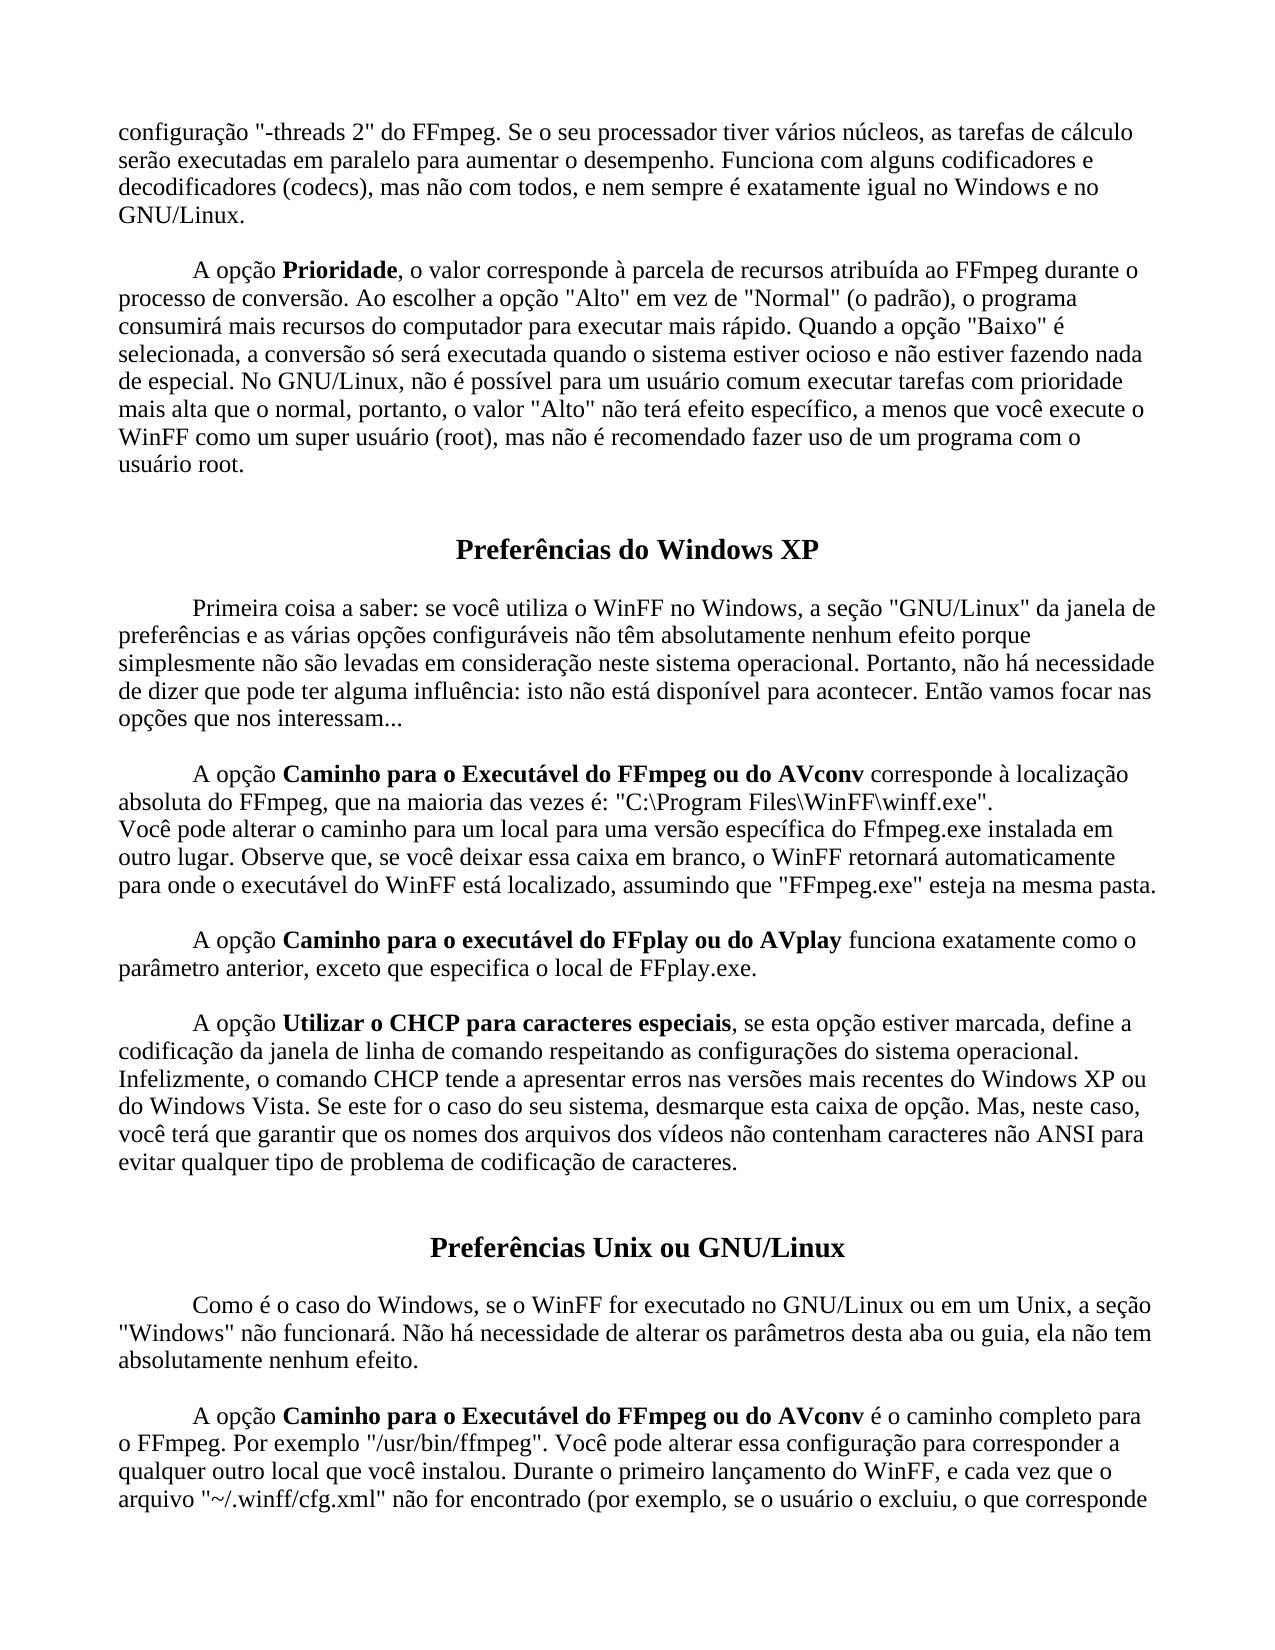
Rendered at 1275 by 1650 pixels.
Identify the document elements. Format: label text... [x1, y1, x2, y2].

text A opção Caminho para o executável do FFplay ou do AVplay funciona exatamente como o parâmetro anterior, exceto que especifica o local de FFplay.exe. [118, 926, 1157, 982]
text A opção Caminho para o Executável do FFmpeg ou do AVconv é o caminho completo para o FFmpeg. Por exemplo "/usr/bin/ffmpeg". Você pode alterar essa configuração para corresponder a qualquer outro local que você instalou. Durante o primeiro lançamento do WinFF, e cada vez que o arquivo "~/.winff/cfg.xml" não for encontrado (por exemplo, se o usuário o excluiu, o que corresponde [118, 1402, 1157, 1513]
text configuração "-threads 2" do FFmpeg. Se o seu processador tiver vários núcleos, as tarefas de cálculo serão executadas em paralelo para aumentar o desempenho. Funciona com alguns codificadores e decodificadores (codecs), mas não com todos, e nem sempre é exatamente igual no Windows e no GNU/Linux. [118, 118, 1157, 229]
text Como é o caso do Windows, se o WinFF for executado no GNU/Linux ou em um Unix, a seção "Windows" não funcionará. Não há necessidade de alterar os parâmetros desta aba ou guia, ela não tem absolutamente nenhum efeito. [118, 1291, 1157, 1374]
text Primeira coisa a saber: se você utiliza o WinFF no Windows, a seção "GNU/Linux" da janela de preferências e as várias opções configuráveis ​​não têm absolutamente nenhum efeito porque simplesmente não são levadas em consideração neste sistema operacional. Portanto, não há necessidade de dizer que pode ter alguma influência: isto não está disponível para acontecer. Então vamos focar nas opções que nos interessam... [118, 594, 1157, 732]
text A opção Utilizar o CHCP para caracteres especiais, se esta opção estiver marcada, define a codificação da janela de linha de comando respeitando as configurações do sistema operacional. Infelizmente, o comando CHCP tende a apresentar erros nas versões mais recentes do Windows XP ou do Windows Vista. Se este for o caso do seu sistema, desmarque esta caixa de opção. Mas, neste caso, você terá que garantir que os nomes dos arquivos dos vídeos não contenham caracteres não ANSI para evitar qualquer tipo de problema de codificação de caracteres. [118, 1009, 1157, 1176]
text Preferências do Windows XP [118, 534, 1157, 566]
text A opção Prioridade, o valor corresponde à parcela de recursos atribuída ao FFmpeg durante o processo de conversão. Ao escolher a opção "Alto" em vez de "Normal" (o padrão), o programa consumirá mais recursos do computador para executar mais rápido. Quando a opção "Baixo" é selecionada, a conversão só será executada quando o sistema estiver ocioso e não estiver fazendo nada de especial. No GNU/Linux, não é possível para um usuário comum executar tarefas com prioridade mais alta que o normal, portanto, o valor "Alto" não terá efeito específico, a menos que você execute o WinFF como um super usuário (root), mas não é recomendado fazer uso de um programa com o usuário root. [118, 257, 1157, 478]
text A opção Caminho para o Executável do FFmpeg ou do AVconv corresponde à localização absoluta do FFmpeg, que na maioria das vezes é: "C:\Program Files\WinFF\winff.exe". Você pode alterar o caminho para um local para uma versão específica do Ffmpeg.exe instalada em outro lugar. Observe que, se você deixar essa caixa em branco, o WinFF retornará automaticamente para onde o executável do WinFF está localizado, assumindo que "FFmpeg.exe" esteja na mesma pasta. [118, 760, 1157, 898]
text Preferências Unix ou GNU/Linux [118, 1231, 1157, 1263]
